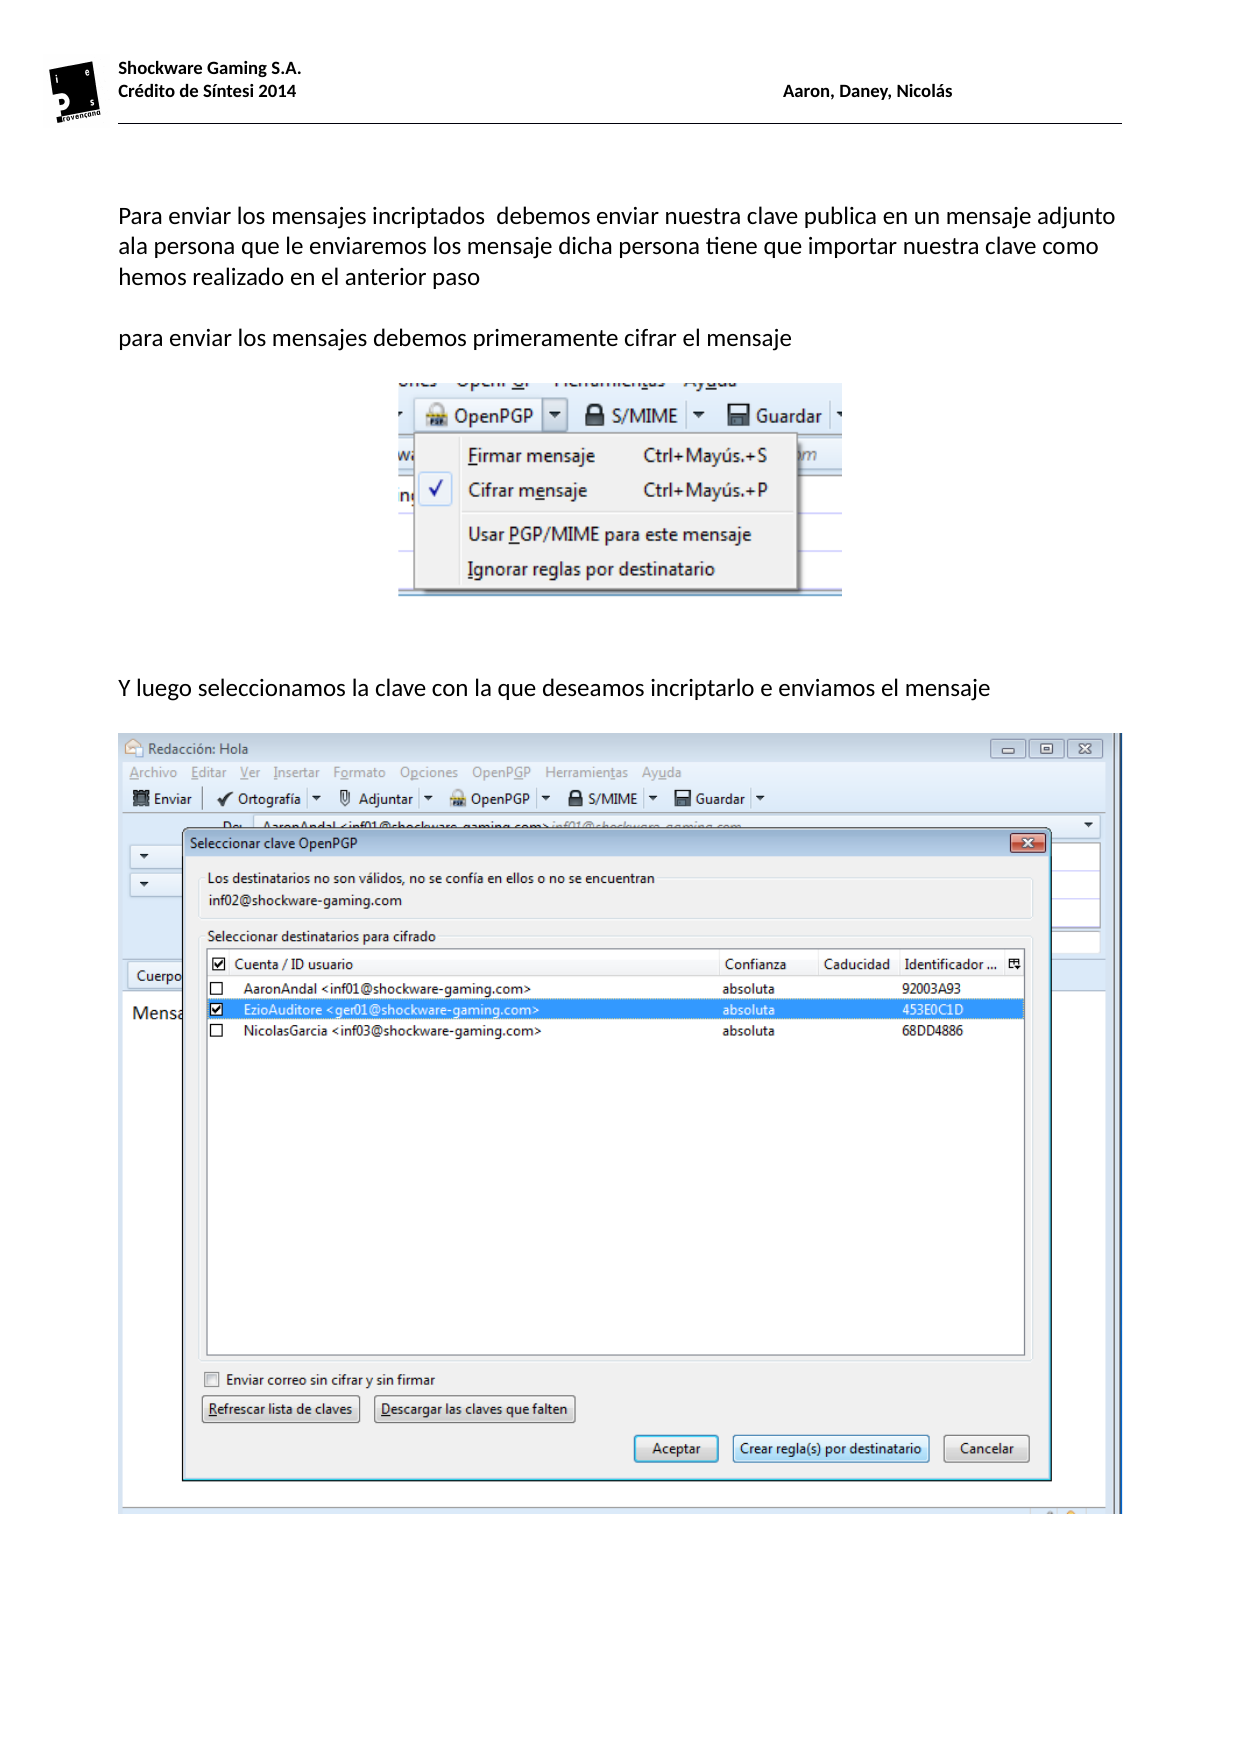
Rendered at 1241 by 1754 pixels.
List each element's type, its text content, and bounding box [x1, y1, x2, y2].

text para enviar los mensajes debemos primeramente cifrar el mensaje [118, 322, 1122, 352]
picture [398, 383, 842, 612]
text Y luego seleccionamos la clave con la que deseamos incriptarlo e enviamos el mensaje [118, 672, 1122, 703]
picture [43, 54, 110, 128]
text Para enviar los mensajes incriptados debemos enviar nuestra clave publica en un mensaje adjunto ala persona que le enviaremos los mensaje dicha persona tiene que importar nuestra clave como hemos realizado en el anterior paso [118, 200, 1122, 291]
picture [118, 733, 1123, 1514]
